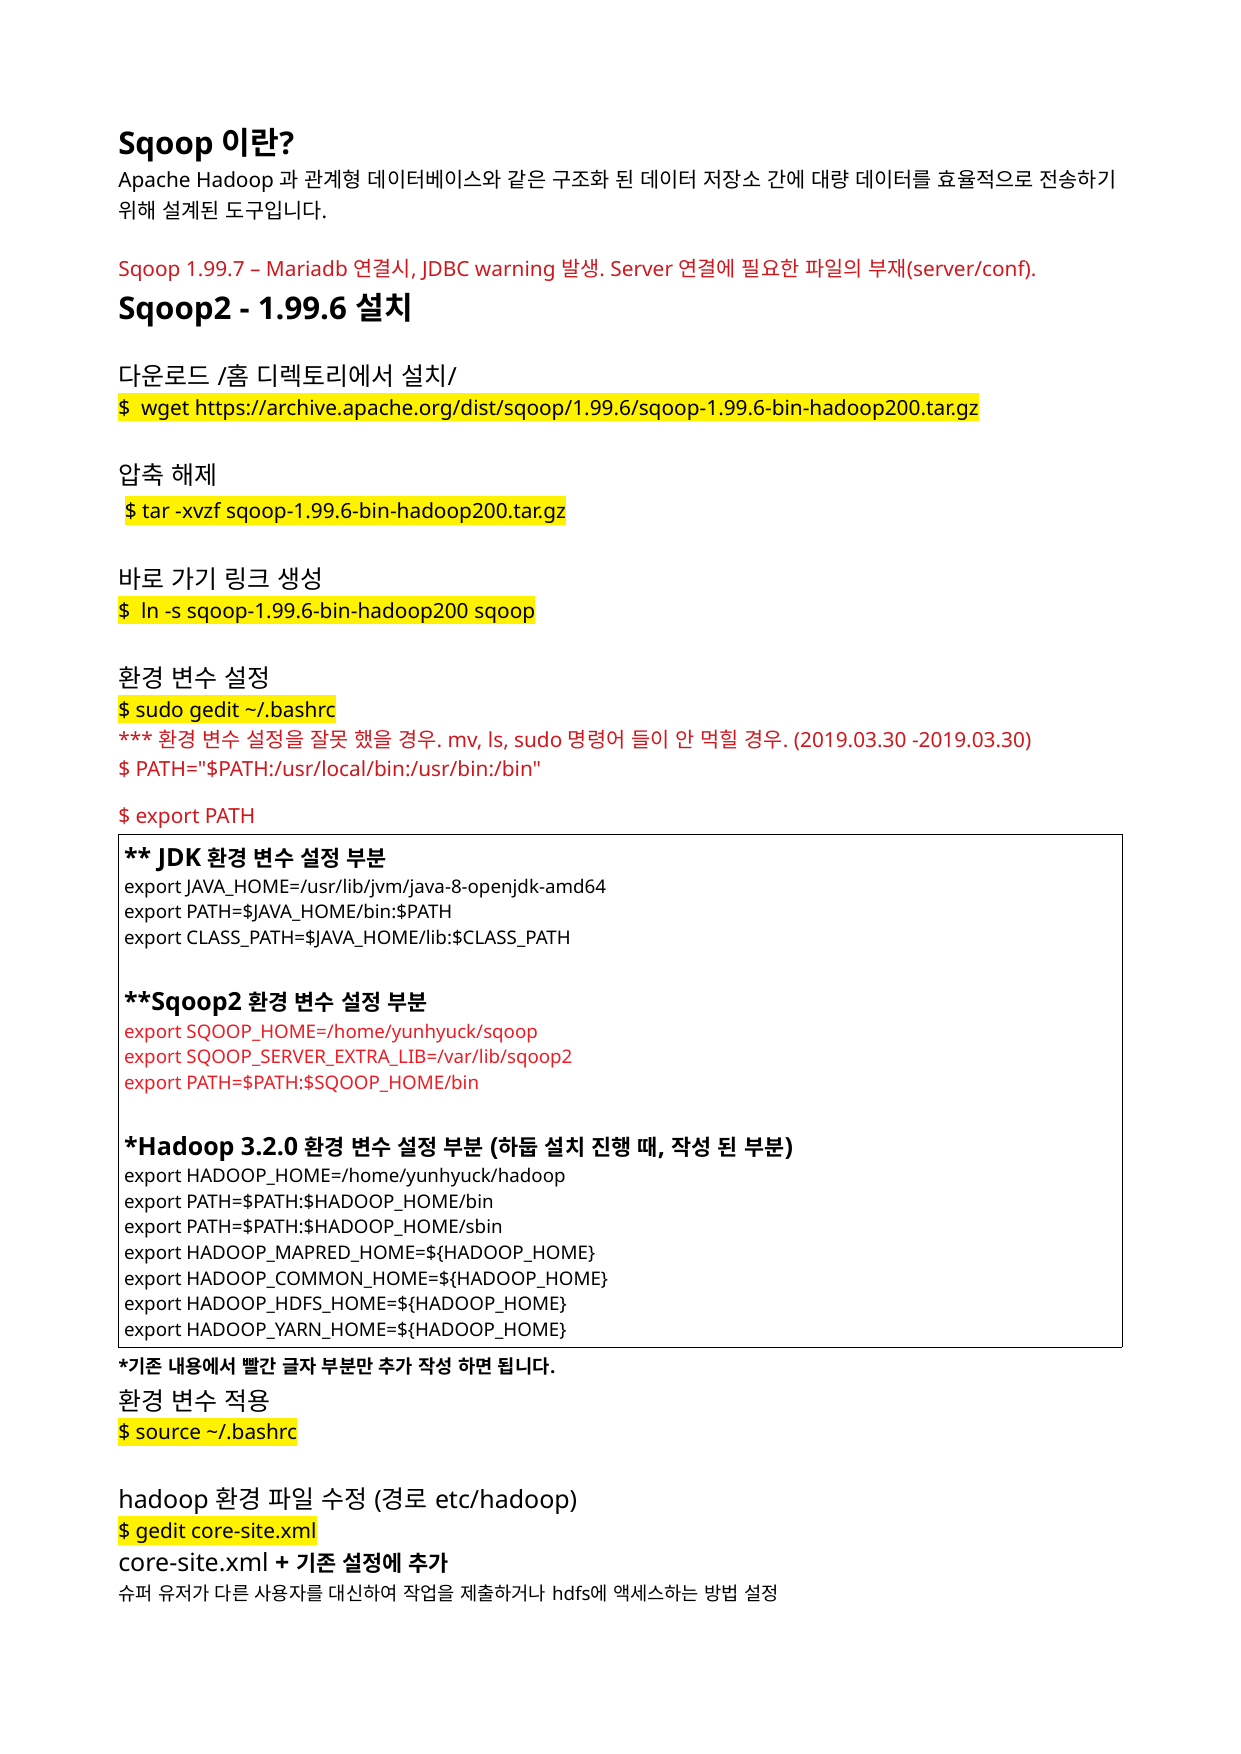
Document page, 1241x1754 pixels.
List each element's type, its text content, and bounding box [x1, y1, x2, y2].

text $ wget https://archive.apache.org/dist/sqoop/1.99.6/sqoop-1.99.6-bin-hadoop200.tar.gz [118, 393, 1122, 421]
text 환경 변수 설정 [118, 659, 1122, 695]
text 환경 변수 적용 [118, 1381, 1122, 1417]
text 압축 해제 [118, 456, 1122, 492]
text $ sudo gedit ~/.bashrc [118, 695, 1122, 723]
text Sqoop 1.99.7 – Mariadb 연결시, JDBC warning 발생. Server 연결에 필요한 파일의 부재(server/conf). [118, 253, 1122, 283]
text $ source ~/.bashrc [118, 1417, 1122, 1446]
text Sqoop2 - 1.99.6 설치 [118, 283, 1122, 328]
text 바로 가기 링크 생성 [118, 560, 1122, 596]
text $ ln -s sqoop-1.99.6-bin-hadoop200 sqoop [118, 596, 1122, 624]
text *기존 내용에서 빨간 글자 부분만 추가 작성 하면 됩니다. [118, 1348, 1122, 1381]
text $ gedit core-site.xml [118, 1516, 1122, 1545]
text Sqoop 이란? [118, 118, 1122, 163]
text $ tar -xvzf sqoop-1.99.6-bin-hadoop200.tar.gz [118, 492, 1122, 526]
text $ PATH="$PATH:/usr/local/bin:/usr/bin:/bin" [118, 754, 1122, 782]
text $ export PATH [118, 801, 1122, 829]
text core-site.xml + 기존 설정에 추가 [118, 1545, 1122, 1579]
text *** 환경 변수 설정을 잘못 했을 경우. mv, ls, sudo 명령어 들이 안 먹힐 경우. (2019.03.30 -2019.03.30) [118, 723, 1122, 754]
text 다운로드 /홈 디렉토리에서 설치/ [118, 357, 1122, 393]
text 슈퍼 유저가 다른 사용자를 대신하여 작업을 제출하거나 hdfs에 액세스하는 방법 설정 [118, 1579, 1122, 1606]
text hadoop 환경 파일 수정 (경로 etc/hadoop) [118, 1480, 1122, 1516]
table_header ** JDK 환경 변수 설정 부분 export JAVA_HOME=/usr/lib/jvm/java-8-openjdk-amd64 export PATH=$JAVA_HOME/bin:$PATH export CLASS_PATH=$JAVA_HOME/lib:$CLASS_PATH **Sqoop2 환경 변수 설정 부분 export SQOOP_HOME=/home/yunhyuck/sqoop export SQOOP_SERVER_EXTRA_LIB=/var/lib/sqoop2 export PATH=$PATH:$SQOOP_HOME/bin *Hadoop 3.2.0 환경 변수 설정 부분 (하둡 설치 진행 때, 작성 된 부분) export HADOOP_HOME=/home/yunhyuck/hadoop export PATH=$PATH:$HADOOP_HOME/bin export PATH=$PATH:$HADOOP_HOME/sbin export HADOOP_MAPRED_HOME=${HADOOP_HOME} export HADOOP_COMMON_HOME=${HADOOP_HOME} export HADOOP_HDFS_HOME=${HADOOP_HOME} export HADOOP_YARN_HOME=${HADOOP_HOME} [119, 835, 1122, 1347]
text Apache Hadoop 과 관계형 데이터베이스와 같은 구조화 된 데이터 저장소 간에 대량 데이터를 효율적으로 전송하기 위해 설계된 도구입니다. [118, 163, 1122, 224]
